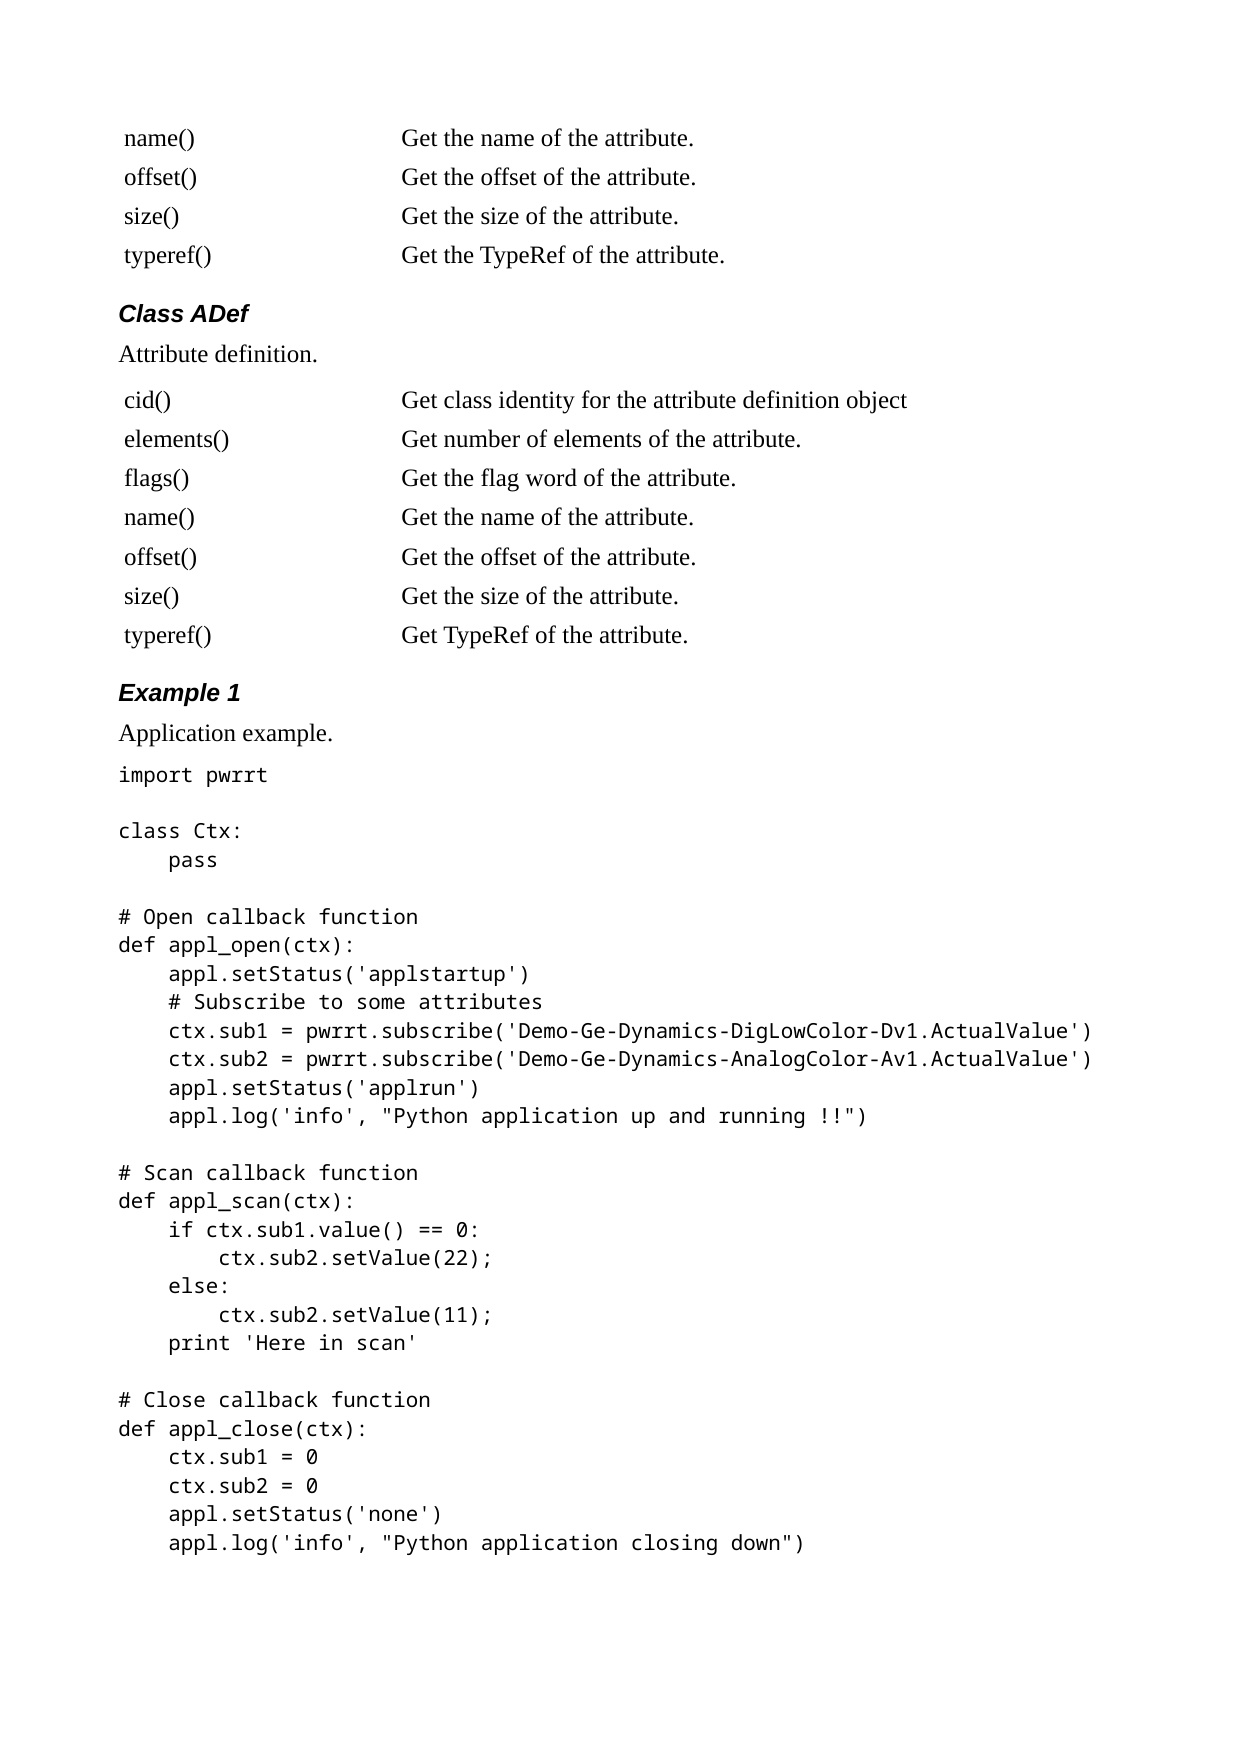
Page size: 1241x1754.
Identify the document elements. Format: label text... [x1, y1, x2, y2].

table_cell Get the name of the attribute. [396, 498, 1122, 537]
text appl.setStatus('applstartup') [118, 959, 1122, 987]
table_header Get class identity for the attribute definition object [396, 380, 1122, 419]
text # Scan callback function [118, 1158, 1122, 1186]
table_cell Get number of elements of the attribute. [396, 419, 1122, 458]
text # Subscribe to some attributes [118, 987, 1122, 1016]
text def appl_open(ctx): [118, 930, 1122, 959]
table_cell Get the offset of the attribute. [396, 537, 1122, 576]
text appl.setStatus('applrun') [118, 1073, 1122, 1101]
text ctx.sub2.setValue(22); [118, 1243, 1122, 1272]
text ctx.sub1 = pwrrt.subscribe('Demo-Ge-Dynamics-DigLowColor-Dv1.ActualValue') [118, 1016, 1122, 1044]
table_cell typeref() [118, 236, 396, 275]
table_cell offset() [118, 157, 396, 196]
text import pwrrt [118, 760, 1122, 788]
table_cell elements() [118, 419, 396, 458]
text ctx.sub2.setValue(11); [118, 1300, 1122, 1328]
text else: [118, 1272, 1122, 1300]
table_cell Get the offset of the attribute. [396, 157, 1122, 196]
text def appl_close(ctx): [118, 1414, 1122, 1442]
text appl.setStatus('none') [118, 1499, 1122, 1528]
table_cell typeref() [118, 615, 396, 654]
table_cell offset() [118, 537, 396, 576]
text Attribute definition. [118, 340, 1122, 368]
subtitle Class ADef [118, 300, 1122, 327]
text class Ctx: [118, 817, 1122, 845]
table_cell Get TypeRef of the attribute. [396, 615, 1122, 654]
table_cell Get the size of the attribute. [396, 196, 1122, 236]
text Application example. [118, 719, 1122, 747]
text appl.log('info', "Python application up and running !!") [118, 1101, 1122, 1129]
text ctx.sub2 = pwrrt.subscribe('Demo-Ge-Dynamics-AnalogColor-Av1.ActualValue') [118, 1044, 1122, 1073]
subtitle Example 1 [118, 679, 1122, 707]
table_cell name() [118, 498, 396, 537]
text pass [118, 845, 1122, 873]
text def appl_scan(ctx): [118, 1186, 1122, 1215]
table_cell name() [118, 118, 396, 157]
text # Close callback function [118, 1385, 1122, 1414]
table_cell flags() [118, 459, 396, 498]
table_cell size() [118, 576, 396, 615]
text ctx.sub1 = 0 [118, 1442, 1122, 1471]
text ctx.sub2 = 0 [118, 1471, 1122, 1499]
table_cell Get the name of the attribute. [396, 118, 1122, 157]
table_cell Get the size of the attribute. [396, 576, 1122, 615]
text appl.log('info', "Python application closing down") [118, 1528, 1122, 1556]
table_cell Get the flag word of the attribute. [396, 459, 1122, 498]
table_cell size() [118, 196, 396, 236]
text if ctx.sub1.value() == 0: [118, 1215, 1122, 1243]
text # Open callback function [118, 902, 1122, 930]
table_cell Get the TypeRef of the attribute. [396, 236, 1122, 275]
table_header cid() [118, 380, 396, 419]
text print 'Here in scan' [118, 1328, 1122, 1357]
